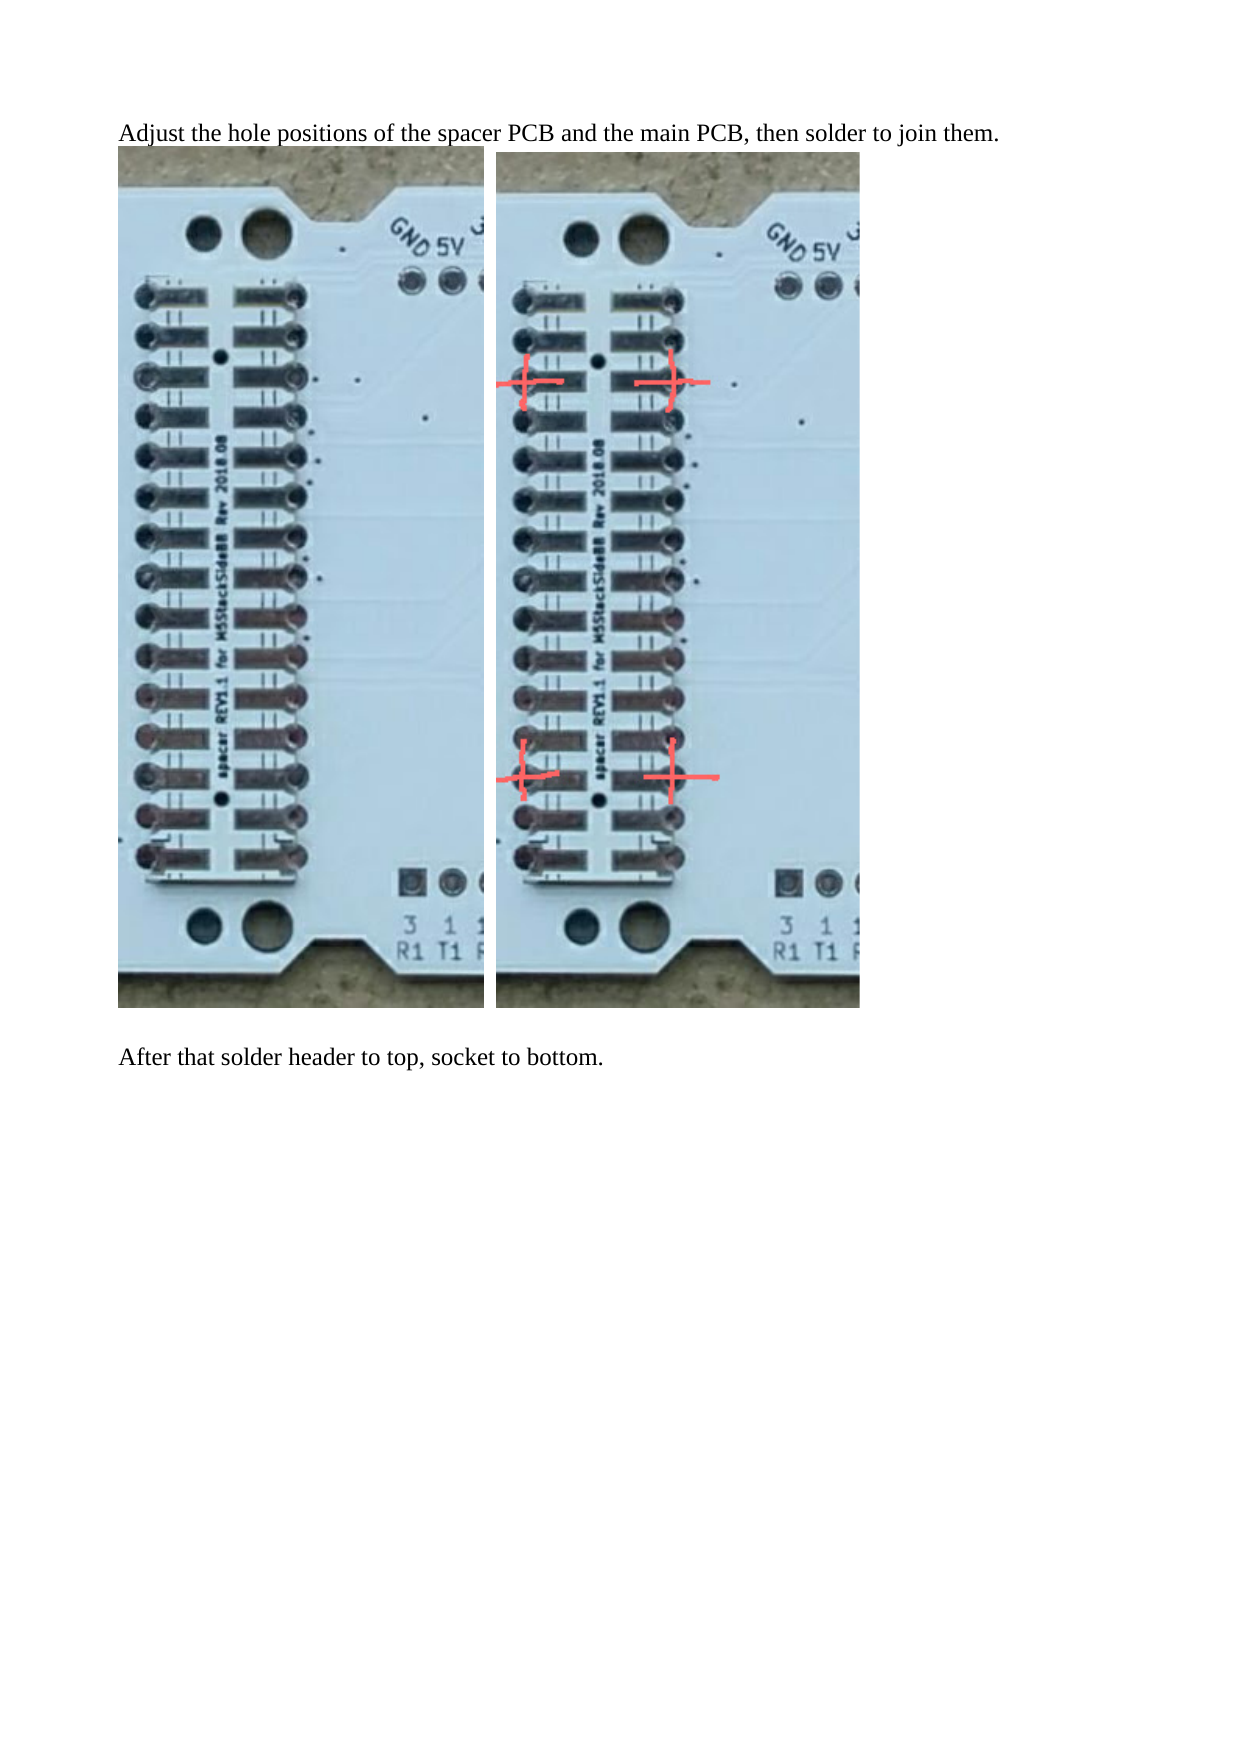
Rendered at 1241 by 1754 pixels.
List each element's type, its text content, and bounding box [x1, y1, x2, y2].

picture [118, 146, 484, 1008]
text After that solder header to top, socket to bottom. [118, 1042, 1122, 1071]
text Adjust the hole positions of the spacer PCB and the main PCB, then solder to join them. [118, 118, 1122, 1013]
picture [496, 152, 860, 1008]
